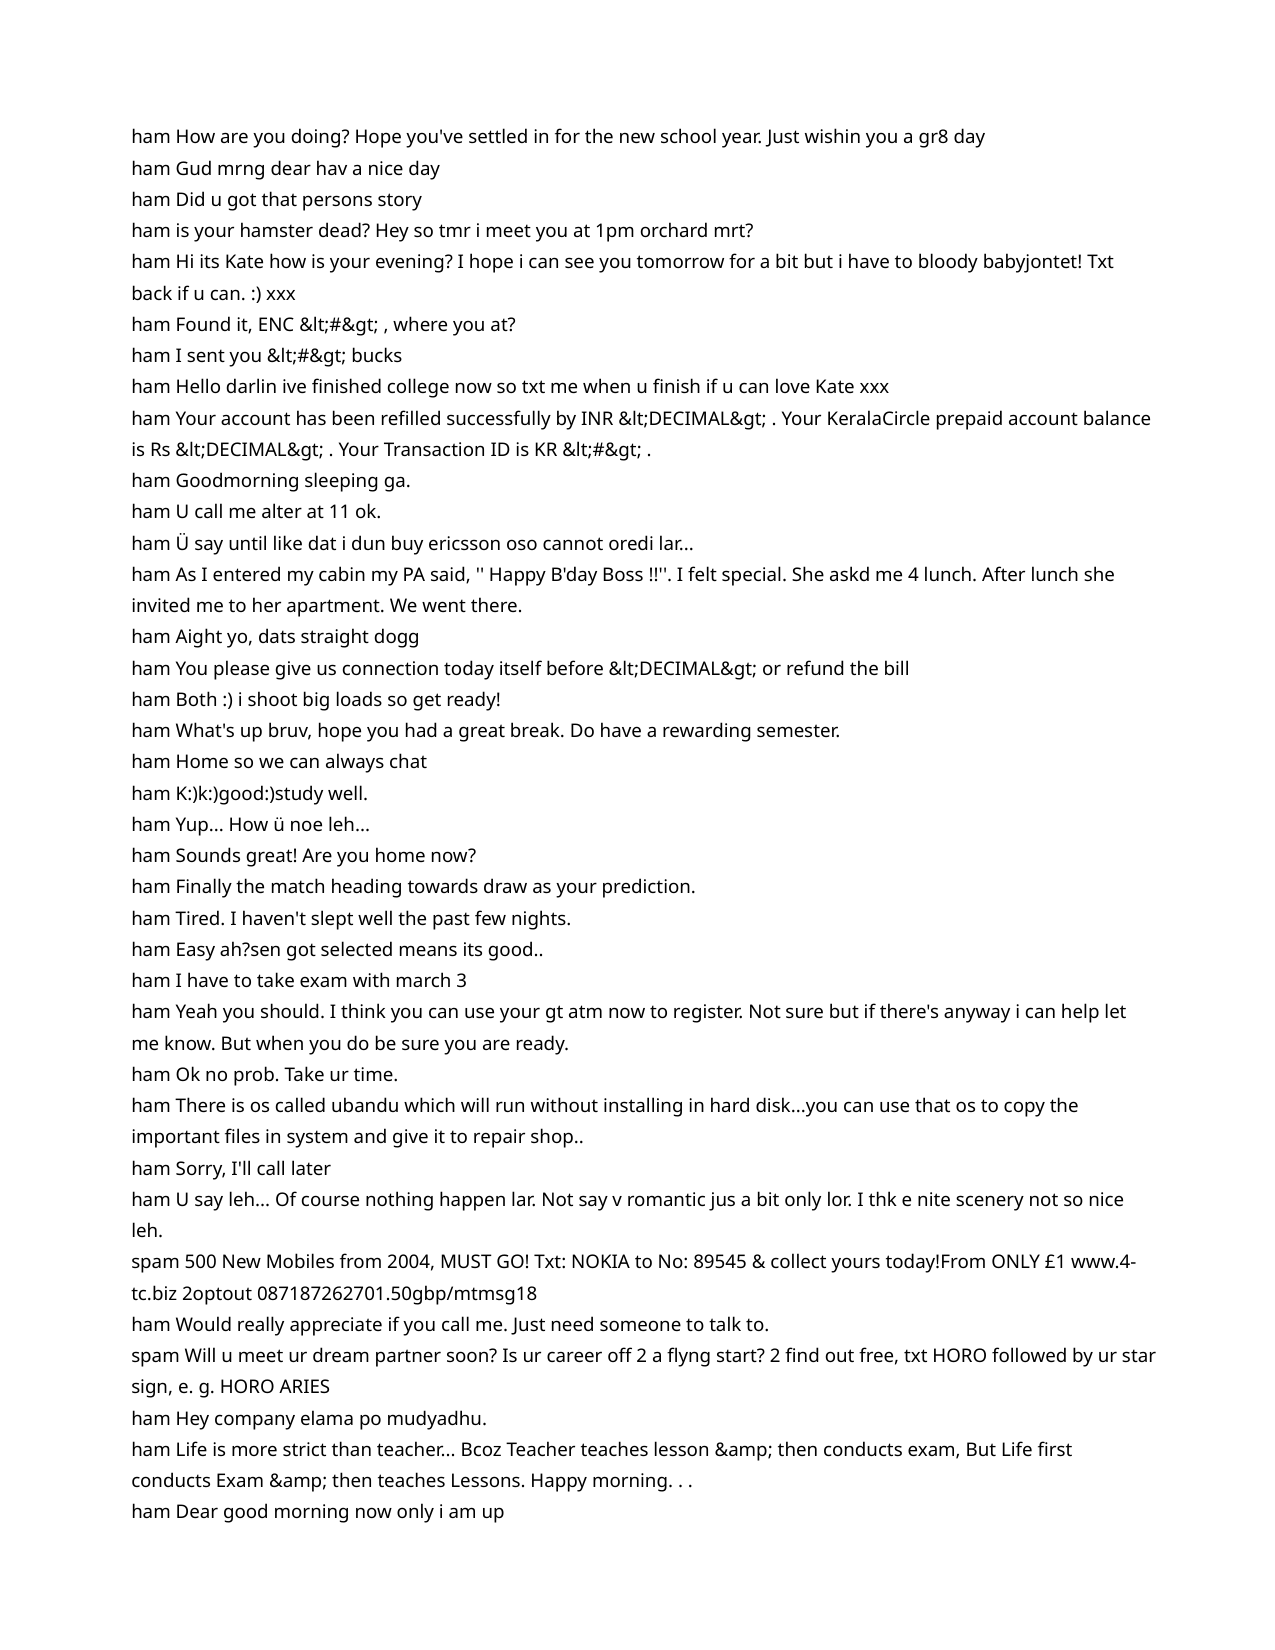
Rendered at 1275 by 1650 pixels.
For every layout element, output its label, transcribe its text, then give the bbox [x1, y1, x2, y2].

table_cell [118, 1243, 131, 1306]
table_cell ham I sent you &lt;#&gt; bucks [131, 337, 1157, 368]
table_cell [118, 899, 131, 931]
table_cell [118, 1399, 131, 1431]
table_cell [118, 306, 131, 337]
table_cell ham Hi its Kate how is your evening? I hope i can see you tomorrow for a bit but i have to bloody babyjontet! Txt back if u can. :) xxx [131, 243, 1157, 306]
table_cell [118, 181, 131, 212]
table_cell [118, 493, 131, 524]
table_cell [118, 337, 131, 368]
table_cell [118, 524, 131, 556]
table_cell [118, 368, 131, 399]
table_cell spam 500 New Mobiles from 2004, MUST GO! Txt: NOKIA to No: 89545 & collect yours today!From ONLY £1 www.4-tc.biz 2optout 087187262701.50gbp/mtmsg18 [131, 1243, 1157, 1306]
table_cell ham Finally the match heading towards draw as your prediction. [131, 868, 1157, 899]
table_cell spam Will u meet ur dream partner soon? Is ur career off 2 a flyng start? 2 find out free, txt HORO followed by ur star sign, e. g. HORO ARIES [131, 1337, 1157, 1399]
table_cell [118, 868, 131, 899]
table_cell ham Hey company elama po mudyadhu. [131, 1399, 1157, 1431]
table_cell [118, 1493, 131, 1524]
table_cell [118, 774, 131, 806]
table_cell ham Sorry, I'll call later [131, 1149, 1157, 1181]
table_cell [118, 149, 131, 181]
table_cell ham Tired. I haven't slept well the past few nights. [131, 899, 1157, 931]
table_cell ham Life is more strict than teacher... Bcoz Teacher teaches lesson &amp; then conducts exam, But Life first conducts Exam &amp; then teaches Lessons. Happy morning. . . [131, 1431, 1157, 1493]
table_cell [118, 399, 131, 462]
table_cell ham Would really appreciate if you call me. Just need someone to talk to. [131, 1306, 1157, 1337]
table_cell [118, 1431, 131, 1493]
table_cell ham What's up bruv, hope you had a great break. Do have a rewarding semester. [131, 712, 1157, 743]
table_cell [118, 212, 131, 243]
table_cell [118, 118, 131, 149]
table_cell ham U call me alter at 11 ok. [131, 493, 1157, 524]
table_cell [118, 243, 131, 306]
table_cell ham K:)k:)good:)study well. [131, 774, 1157, 806]
table_cell [118, 806, 131, 837]
table_cell [118, 712, 131, 743]
table_cell [118, 462, 131, 493]
table_cell ham Found it, ENC &lt;#&gt; , where you at? [131, 306, 1157, 337]
table_cell ham is your hamster dead? Hey so tmr i meet you at 1pm orchard mrt? [131, 212, 1157, 243]
table_cell ham Ü say until like dat i dun buy ericsson oso cannot oredi lar... [131, 524, 1157, 556]
table_cell [118, 1087, 131, 1149]
table_cell [118, 649, 131, 681]
table_cell ham U say leh... Of course nothing happen lar. Not say v romantic jus a bit only lor. I thk e nite scenery not so nice leh. [131, 1181, 1157, 1243]
table_cell ham Yup... How ü noe leh... [131, 806, 1157, 837]
table_cell ham Dear good morning now only i am up [131, 1493, 1157, 1524]
table_cell ham Home so we can always chat [131, 743, 1157, 774]
table_cell ham As I entered my cabin my PA said, '' Happy B'day Boss !!''. I felt special. She askd me 4 lunch. After lunch she invited me to her apartment. We went there. [131, 556, 1157, 618]
table_cell [118, 962, 131, 993]
table_cell [118, 556, 131, 618]
table_cell ham Sounds great! Are you home now? [131, 837, 1157, 868]
table_cell ham Aight yo, dats straight dogg [131, 618, 1157, 649]
table_cell ham There is os called ubandu which will run without installing in hard disk...you can use that os to copy the important files in system and give it to repair shop.. [131, 1087, 1157, 1149]
table_cell [118, 1181, 131, 1243]
table_cell ham Did u got that persons story [131, 181, 1157, 212]
table_cell ham How are you doing? Hope you've settled in for the new school year. Just wishin you a gr8 day [131, 118, 1157, 149]
table_cell [118, 993, 131, 1056]
table_cell [118, 1337, 131, 1399]
table_cell [118, 743, 131, 774]
table_cell [118, 1149, 131, 1181]
table_cell ham Easy ah?sen got selected means its good.. [131, 931, 1157, 962]
table_cell ham Ok no prob. Take ur time. [131, 1056, 1157, 1087]
table_cell ham Both :) i shoot big loads so get ready! [131, 681, 1157, 712]
table_cell ham Hello darlin ive finished college now so txt me when u finish if u can love Kate xxx [131, 368, 1157, 399]
table_cell [118, 1306, 131, 1337]
table_cell ham Yeah you should. I think you can use your gt atm now to register. Not sure but if there's anyway i can help let me know. But when you do be sure you are ready. [131, 993, 1157, 1056]
table_cell ham You please give us connection today itself before &lt;DECIMAL&gt; or refund the bill [131, 649, 1157, 681]
table_cell [118, 618, 131, 649]
table_cell [118, 681, 131, 712]
table_cell ham Your account has been refilled successfully by INR &lt;DECIMAL&gt; . Your KeralaCircle prepaid account balance is Rs &lt;DECIMAL&gt; . Your Transaction ID is KR &lt;#&gt; . [131, 399, 1157, 462]
table_cell [118, 837, 131, 868]
table_cell [118, 931, 131, 962]
table_cell ham Goodmorning sleeping ga. [131, 462, 1157, 493]
table_cell ham I have to take exam with march 3 [131, 962, 1157, 993]
table_cell ham Gud mrng dear hav a nice day [131, 149, 1157, 181]
table_cell [118, 1056, 131, 1087]
